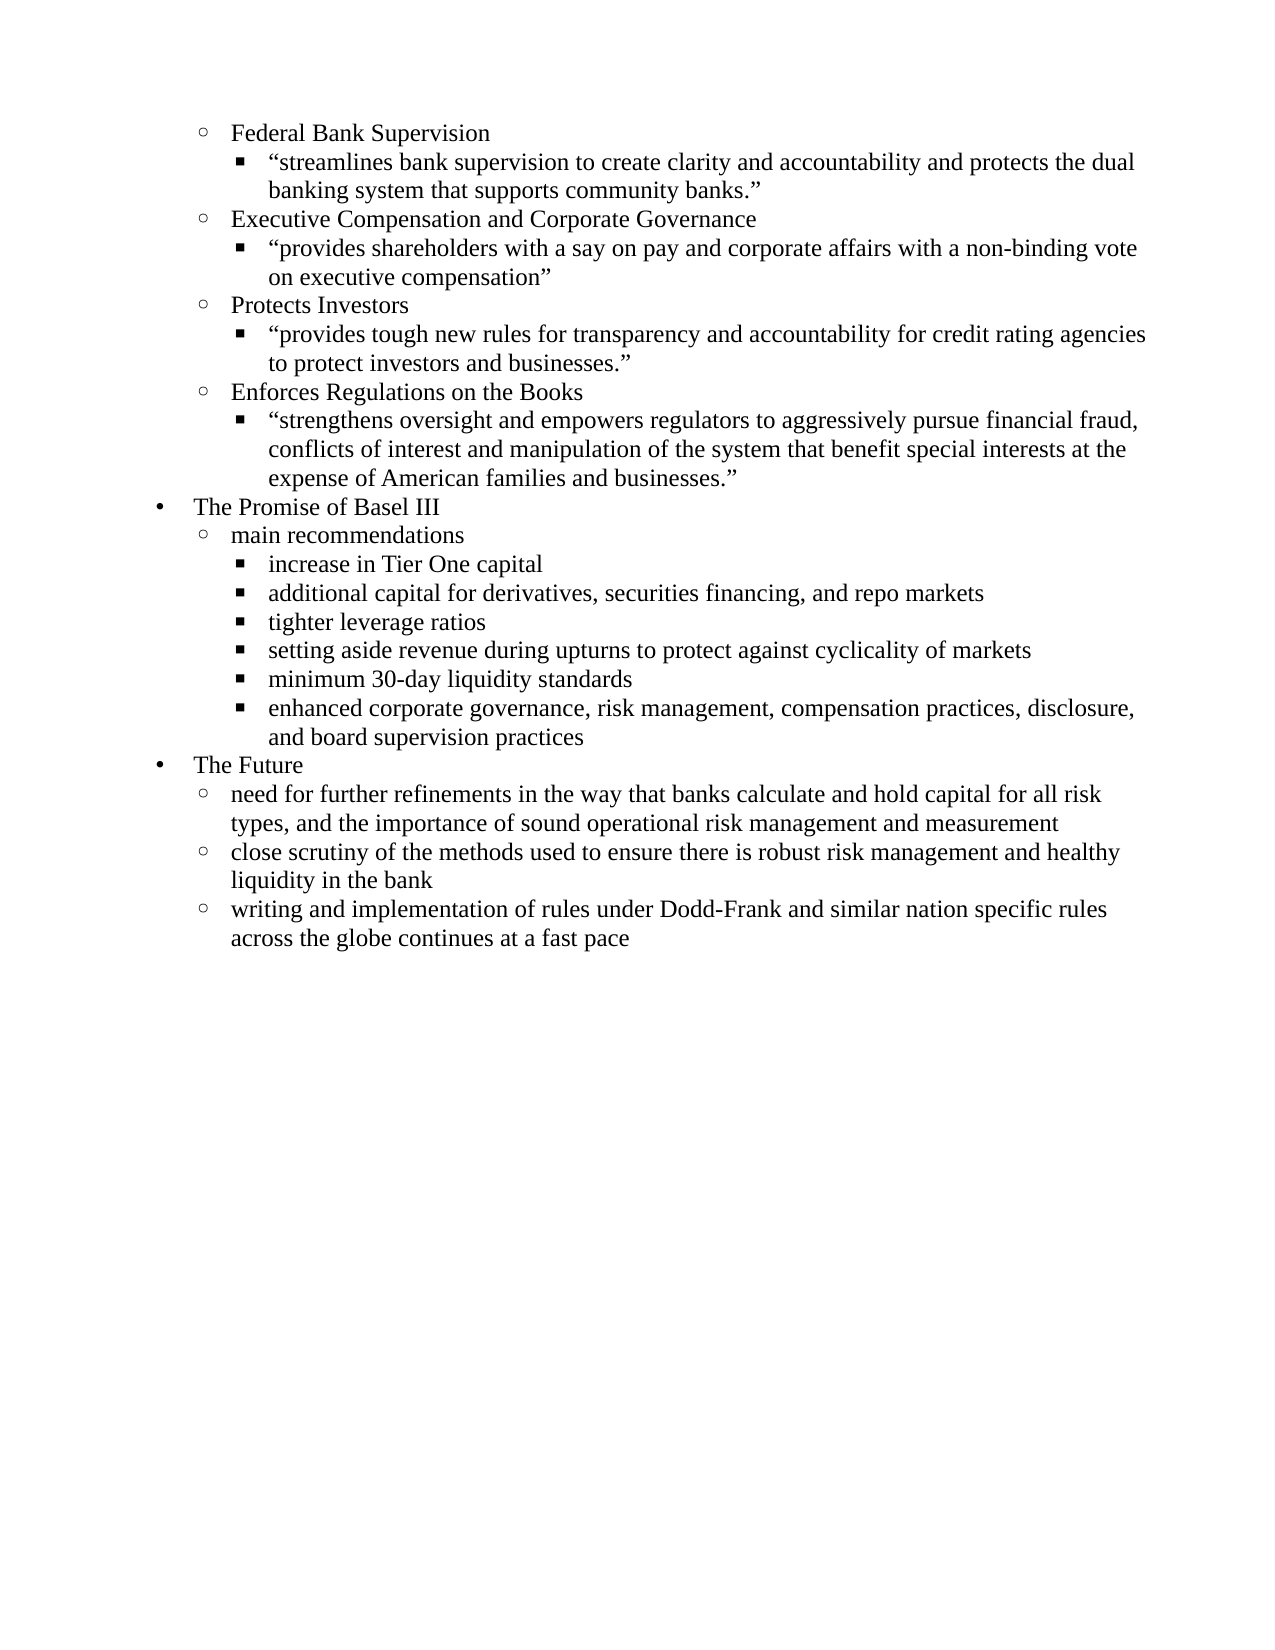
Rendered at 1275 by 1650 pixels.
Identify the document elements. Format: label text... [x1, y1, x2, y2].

list Protects Investors [193, 291, 1157, 319]
list “streamlines bank supervision to create clarity and accountability and protects the dual banking system that supports community banks.” [231, 147, 1157, 204]
list setting aside revenue during upturns to protect against cyclicality of markets [231, 636, 1157, 664]
list The Promise of Basel III [156, 492, 1157, 521]
list additional capital for derivatives, securities financing, and repo markets [231, 578, 1157, 607]
list tighter leverage ratios [231, 607, 1157, 636]
list “strengthens oversight and empowers regulators to aggressively pursue financial fraud, conflicts of interest and manipulation of the system that benefit special interests at the expense of American families and businesses.” [231, 406, 1157, 492]
list enhanced corporate governance, risk management, compensation practices, disclosure, and board supervision practices [231, 693, 1157, 751]
list “provides shareholders with a say on pay and corporate affairs with a non-binding vote on executive compensation” [231, 233, 1157, 291]
list Federal Bank Supervision [193, 118, 1157, 147]
list need for further refinements in the way that banks calculate and hold capital for all risk types, and the importance of sound operational risk management and measurement [193, 779, 1157, 837]
list The Future [156, 751, 1157, 779]
list minimum 30-day liquidity standards [231, 664, 1157, 693]
list Executive Compensation and Corporate Governance [193, 204, 1157, 233]
list “provides tough new rules for transparency and accountability for credit rating agencies to protect investors and businesses.” [231, 319, 1157, 377]
list increase in Tier One capital [231, 549, 1157, 578]
list writing and implementation of rules under Dodd-Frank and similar nation specific rules across the globe continues at a fast pace [193, 894, 1157, 952]
list main recommendations [193, 521, 1157, 549]
list Enforces Regulations on the Books [193, 377, 1157, 406]
list close scrutiny of the methods used to ensure there is robust risk management and healthy liquidity in the bank [193, 837, 1157, 894]
